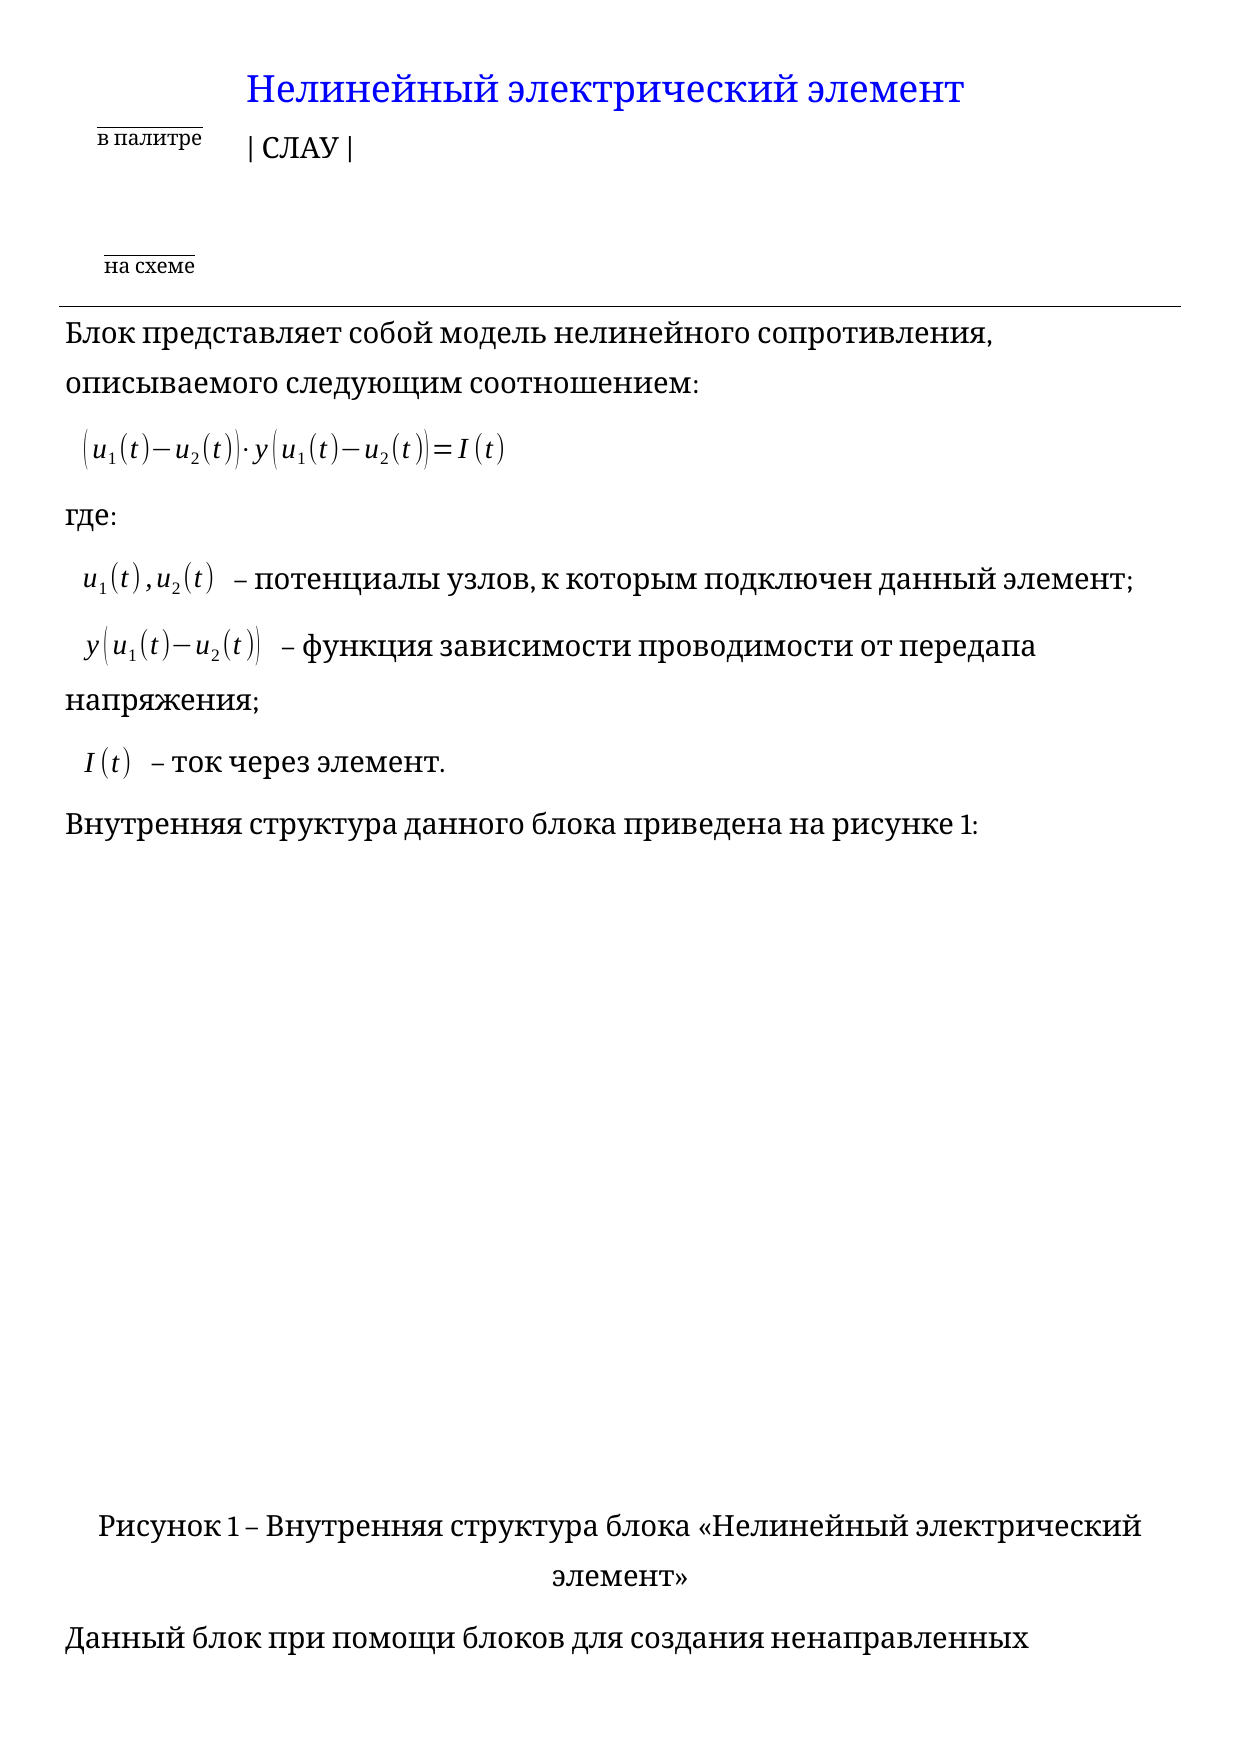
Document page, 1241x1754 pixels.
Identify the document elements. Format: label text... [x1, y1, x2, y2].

table_cell Блок представляет собой модель нелинейного сопротивления, описываемого следующим соотношением: где: – потенциалы узлов, к которым подключен данный элемент; – функция зависимости проводимости от передапа напряжения; – ток через элемент. Внутренняя структура данного блока приведена на рисунке 1: Рисунок 1 – Внутренняя структура блока «Нелинейный электрический элемент» Данный блок при помощи блоков для создания ненаправленных соединений передаёт в подключенные к данному элементу внутренние узлы электрической схемы значения проводимостей (KJ), которые вычисляются как функция от разности входных потенциалов, и значения токов (Isrc), равные нулю. Для того чтобы обеспечить корректный подбор проводимости производится проверка сходимости проводимости путём сравнения значения проводимости на предварительном шаге и окончательном шаге. Значение своего номера узла (NSELF) передаётся как значение соседнего номера узла (NJ) и наоборот. Свойства: Перепад напряжений, В – вектор, задающий значения перепада напряжений. Проводимость, 1/Ом – вектор, задающий проводимость элемента при напряжениях, указанных в первом свойстве. Примеры заполнения диалогового окна свойств блока: Примечания: Свойства блока должны иметь одинаковую размерность. Именованные свойства задаются как локальные переменные модели (или субмодели) во вкладке Параметры или как глобальные сигналы проекта при помощи пункта главного меню Графика → Сигналы. [59, 307, 1181, 1662]
table_cell [240, 249, 1181, 306]
table_cell на схеме [59, 249, 240, 306]
table_header Нелинейный электрический элемент [240, 59, 1181, 121]
table_cell в палитре [59, 121, 240, 178]
table_cell [59, 178, 240, 249]
table_cell | СЛАУ | [240, 121, 1181, 178]
table_cell [240, 178, 1181, 249]
table_header [59, 59, 240, 121]
